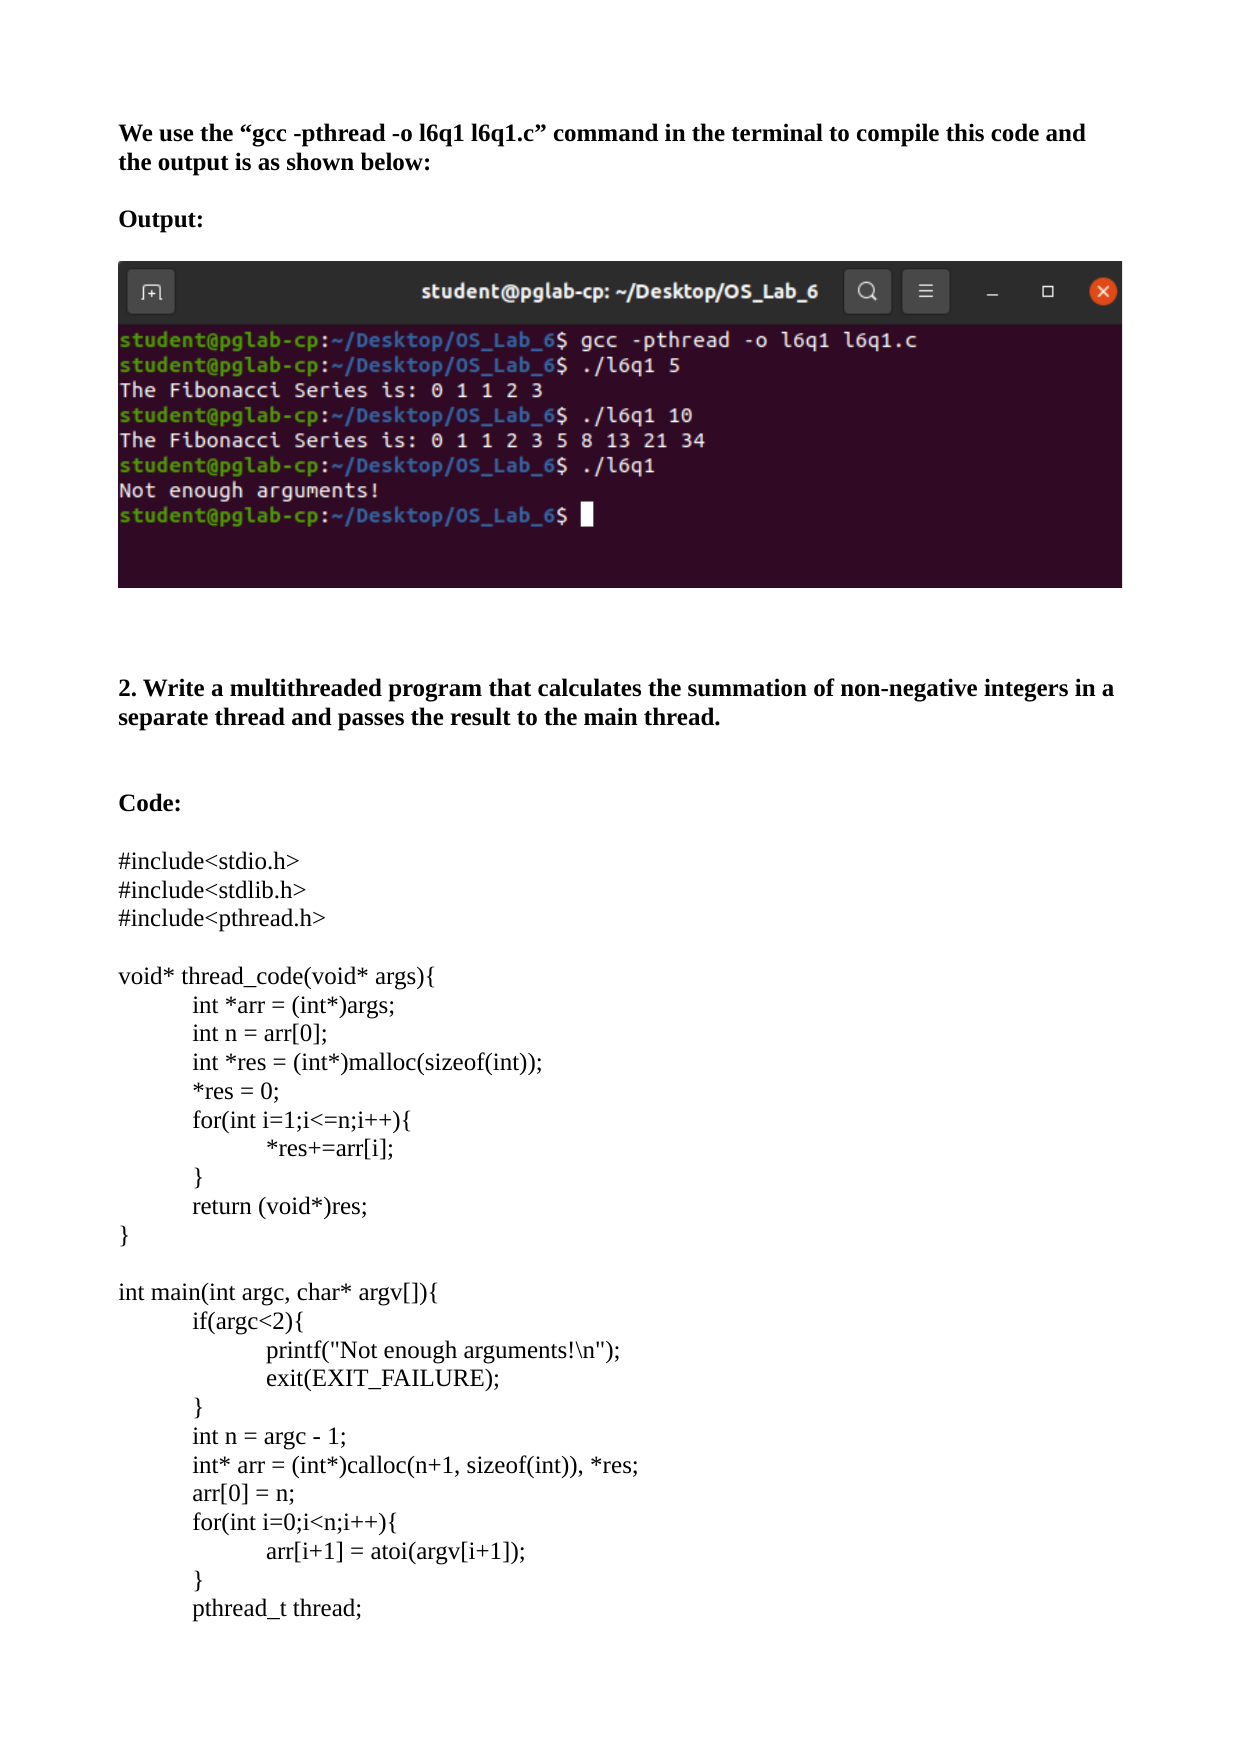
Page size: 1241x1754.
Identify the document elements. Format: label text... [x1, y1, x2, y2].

text int *arr = (int*)args; [118, 990, 1122, 1018]
text Code: [118, 788, 1122, 817]
text exit(EXIT_FAILURE); [118, 1363, 1122, 1392]
text We use the “gcc -pthread -o l6q1 l6q1.c” command in the terminal to compile this code and the output is as shown below: [118, 118, 1122, 176]
text if(argc<2){ [118, 1306, 1122, 1335]
text int n = argc - 1; [118, 1421, 1122, 1450]
text pthread_t thread; [118, 1593, 1122, 1622]
text for(int i=0;i<n;i++){ [118, 1507, 1122, 1536]
text } [118, 1162, 1122, 1191]
text int main(int argc, char* argv[]){ [118, 1277, 1122, 1306]
text 2. Write a multithreaded program that calculates the summation of non-negative integers in a separate thread and passes the result to the main thread. [118, 673, 1122, 731]
text int n = arr[0]; [118, 1018, 1122, 1047]
text Output: [118, 204, 1122, 233]
text *res = 0; [118, 1076, 1122, 1105]
text } [118, 1392, 1122, 1421]
text return (void*)res; [118, 1191, 1122, 1220]
text void* thread_code(void* args){ [118, 961, 1122, 990]
text printf("Not enough arguments!\n"); [118, 1335, 1122, 1363]
text } [118, 1565, 1122, 1593]
text *res+=arr[i]; [118, 1133, 1122, 1162]
text #include<stdio.h> [118, 846, 1122, 875]
text int *res = (int*)malloc(sizeof(int)); [118, 1047, 1122, 1076]
text #include<pthread.h> [118, 903, 1122, 932]
text arr[i+1] = atoi(argv[i+1]); [118, 1536, 1122, 1565]
text for(int i=1;i<=n;i++){ [118, 1105, 1122, 1133]
text int* arr = (int*)calloc(n+1, sizeof(int)), *res; [118, 1450, 1122, 1478]
picture [118, 261, 1123, 588]
text #include<stdlib.h> [118, 875, 1122, 903]
text } [118, 1220, 1122, 1248]
text arr[0] = n; [118, 1478, 1122, 1507]
